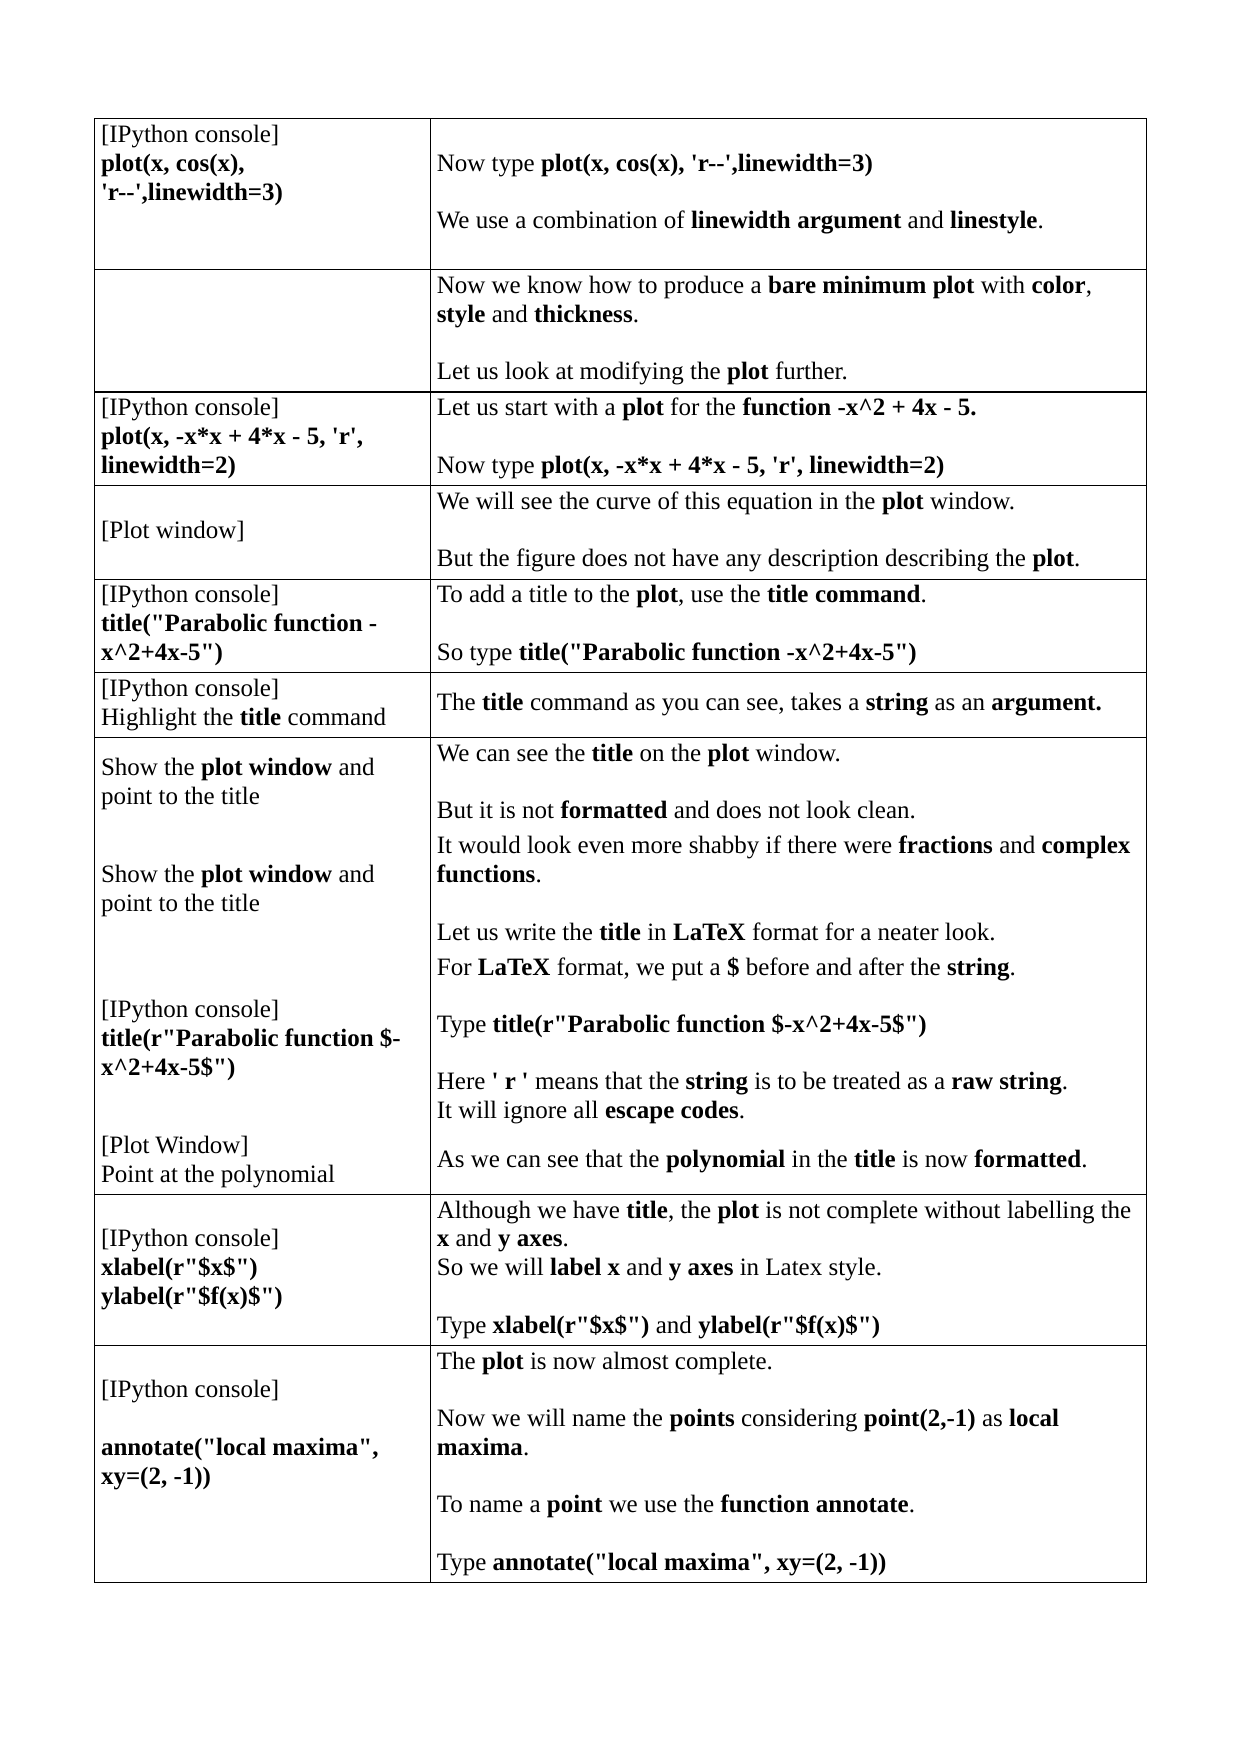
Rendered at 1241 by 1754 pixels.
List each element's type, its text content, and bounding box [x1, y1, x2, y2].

table_cell Although we have title, the plot is not complete without labelling the x and y axes. So we will label x and y axes in Latex style. Type xlabel(r"$x$") and ylabel(r"$f(x)$") [431, 1195, 1146, 1345]
table_cell [IPython console] plot(x, -x*x + 4*x - 5, 'r', linewidth=2) [95, 393, 430, 485]
table_cell The title command as you can see, takes a string as an argument. [431, 673, 1146, 737]
table_cell Show the plot window and point to the title [95, 830, 430, 952]
table_cell For LaTeX format, we put a $ before and after the string. Type title(r"Parabolic function $-x^2+4x-5$") Here ' r ' means that the string is to be treated as a raw string. It will ignore all escape codes. [431, 952, 1146, 1130]
table_cell To add a title to the plot, use the title command. So type title("Parabolic function -x^2+4x-5") [431, 580, 1146, 672]
table_cell We can see the title on the plot window. But it is not formatted and does not look clean. [431, 738, 1146, 830]
table_cell Now we know how to produce a bare minimum plot with color, style and thickness. Let us look at modifying the plot further. [431, 270, 1146, 391]
table_cell [IPython console] annotate("local maxima", xy=(2, -1)) [95, 1346, 430, 1582]
table_cell We will see the curve of this equation in the plot window. But the figure does not have any description describing the plot. [431, 486, 1146, 578]
table_cell [Plot Window] Point at the polynomial [95, 1130, 430, 1194]
table_cell [IPython console] xlabel(r"$x$") ylabel(r"$f(x)$") [95, 1195, 430, 1345]
table_cell As we can see that the polynomial in the title is now formatted. [431, 1130, 1146, 1194]
table_cell It would look even more shabby if there were fractions and complex functions. Let us write the title in LaTeX format for a neater look. [431, 830, 1146, 952]
table_cell [IPython console] Highlight the title command [95, 673, 430, 737]
table_cell [IPython console] plot(x, cos(x), 'r--',linewidth=3) [95, 119, 430, 269]
table_cell [Plot window] [95, 486, 430, 578]
table_cell [IPython console] title("Parabolic function -x^2+4x-5") [95, 580, 430, 672]
table_cell Let us start with a plot for the function -x^2 + 4x - 5. Now type plot(x, -x*x + 4*x - 5, 'r', linewidth=2) [431, 393, 1146, 485]
table_cell Now type plot(x, cos(x), 'r--',linewidth=3) We use a combination of linewidth argument and linestyle. [431, 119, 1146, 269]
table_cell Show the plot window and point to the title [95, 738, 430, 830]
table_cell [95, 270, 430, 391]
table_cell [IPython console] title(r"Parabolic function $-x^2+4x-5$") [95, 952, 430, 1130]
table_cell The plot is now almost complete. Now we will name the points considering point(2,-1) as local maxima. To name a point we use the function annotate. Type annotate("local maxima", xy=(2, -1)) [431, 1346, 1146, 1582]
